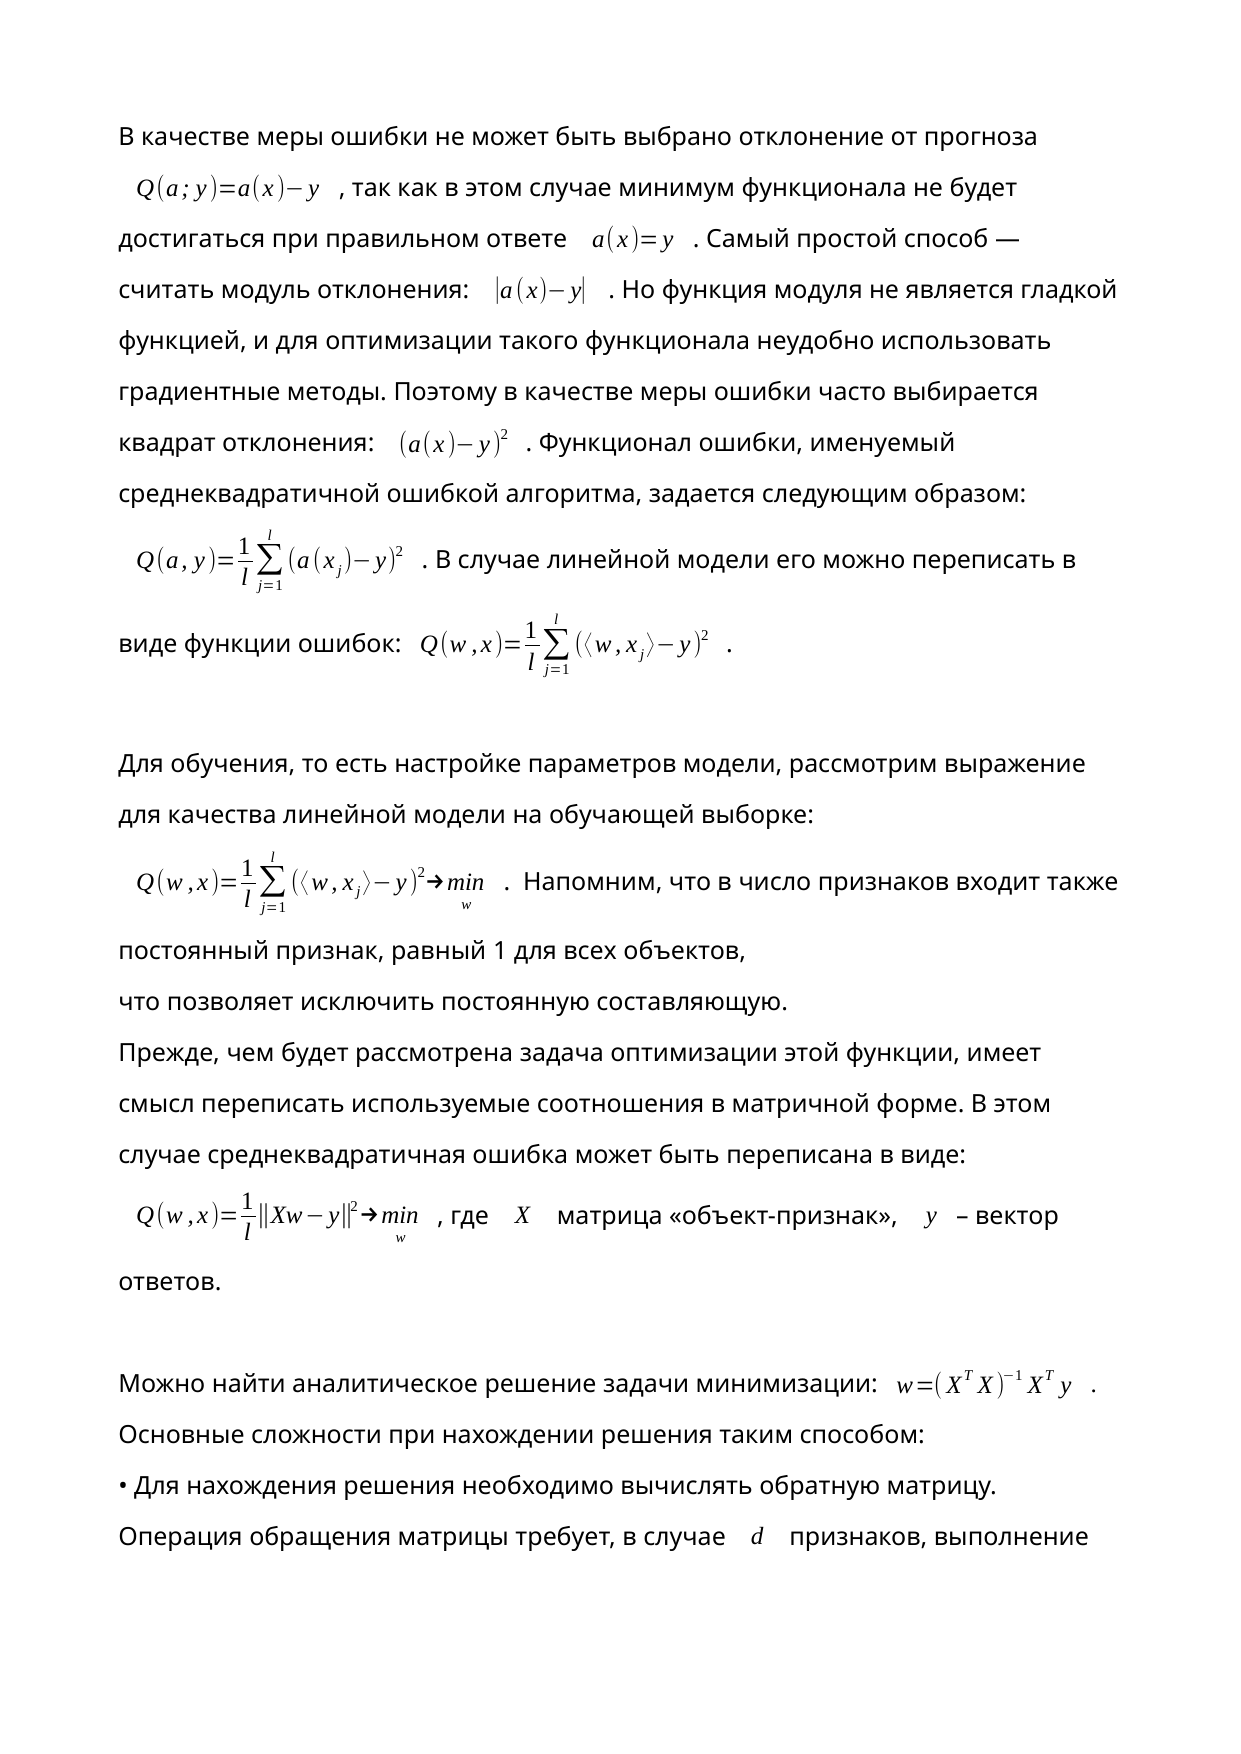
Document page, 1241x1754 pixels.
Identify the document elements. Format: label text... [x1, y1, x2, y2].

text • Для нахождения решения необходимо вычислять обратную матрицу. Операция обращения матрицы требует, в случае признаков, выполнение порядка операции, и является вычислительно сложной уже в задачах с десятком признаков. [118, 1468, 1122, 1553]
text Для обучения, то есть настройке параметров модели, рассмотрим выражение для качества линейной модели на обучающей выборке:. Напомним, что в число признаков входит также постоянный признак, равный 1 для всех объектов, [118, 746, 1122, 966]
text В качестве меры ошибки не может быть выбрано отклонение от прогноза , так как в этом случае минимум функционала не будет достигаться при правильном ответе . Самый простой способ — считать модуль отклонения: . Но функция модуля не является гладкой функцией, и для оптимизации такого функционала неудобно использовать градиентные методы. Поэтому в качестве меры ошибки часто выбирается квадрат отклонения: . Функционал ошибки, именуемый среднеквадратичной ошибкой алгоритма, задается следующим образом: . В случае линейной модели его можно переписать в виде функции ошибок:. [118, 118, 1122, 678]
text Можно найти аналитическое решение задачи минимизации:. Основные сложности при нахождении решения таким способом: [118, 1366, 1122, 1451]
text Прежде, чем будет рассмотрена задача оптимизации этой функции, имеет смысл переписать используемые соотношения в матричной форме. В этом случае среднеквадратичная ошибка может быть переписана в виде: , где матрица «объект-признак», – вектор ответов. [118, 1034, 1122, 1298]
text что позволяет исключить постоянную составляющую. [118, 983, 1122, 1017]
